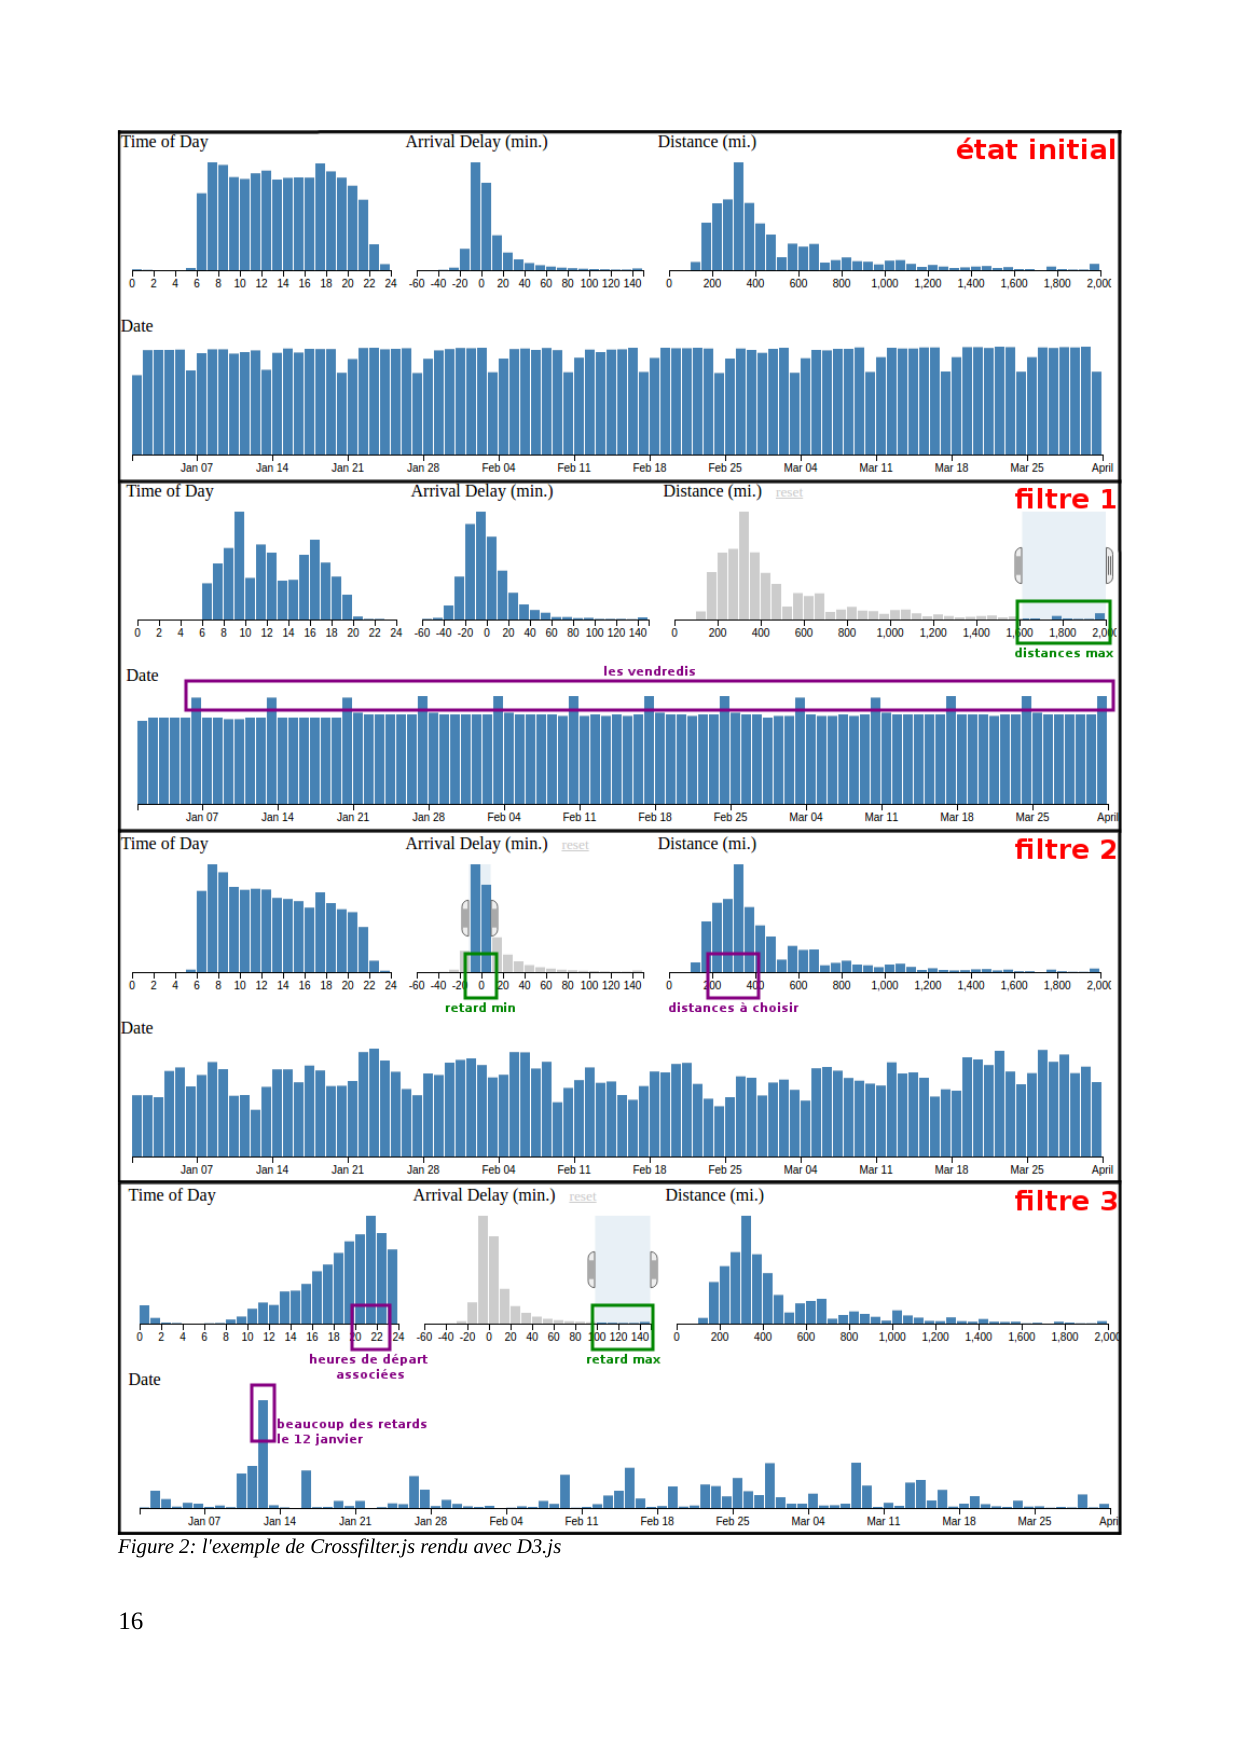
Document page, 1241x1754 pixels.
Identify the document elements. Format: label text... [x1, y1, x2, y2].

picture [117, 130, 1122, 1535]
text Figure 2: l'exemple de Crossfilter.js rendu avec D3.js [118, 1535, 1122, 1558]
